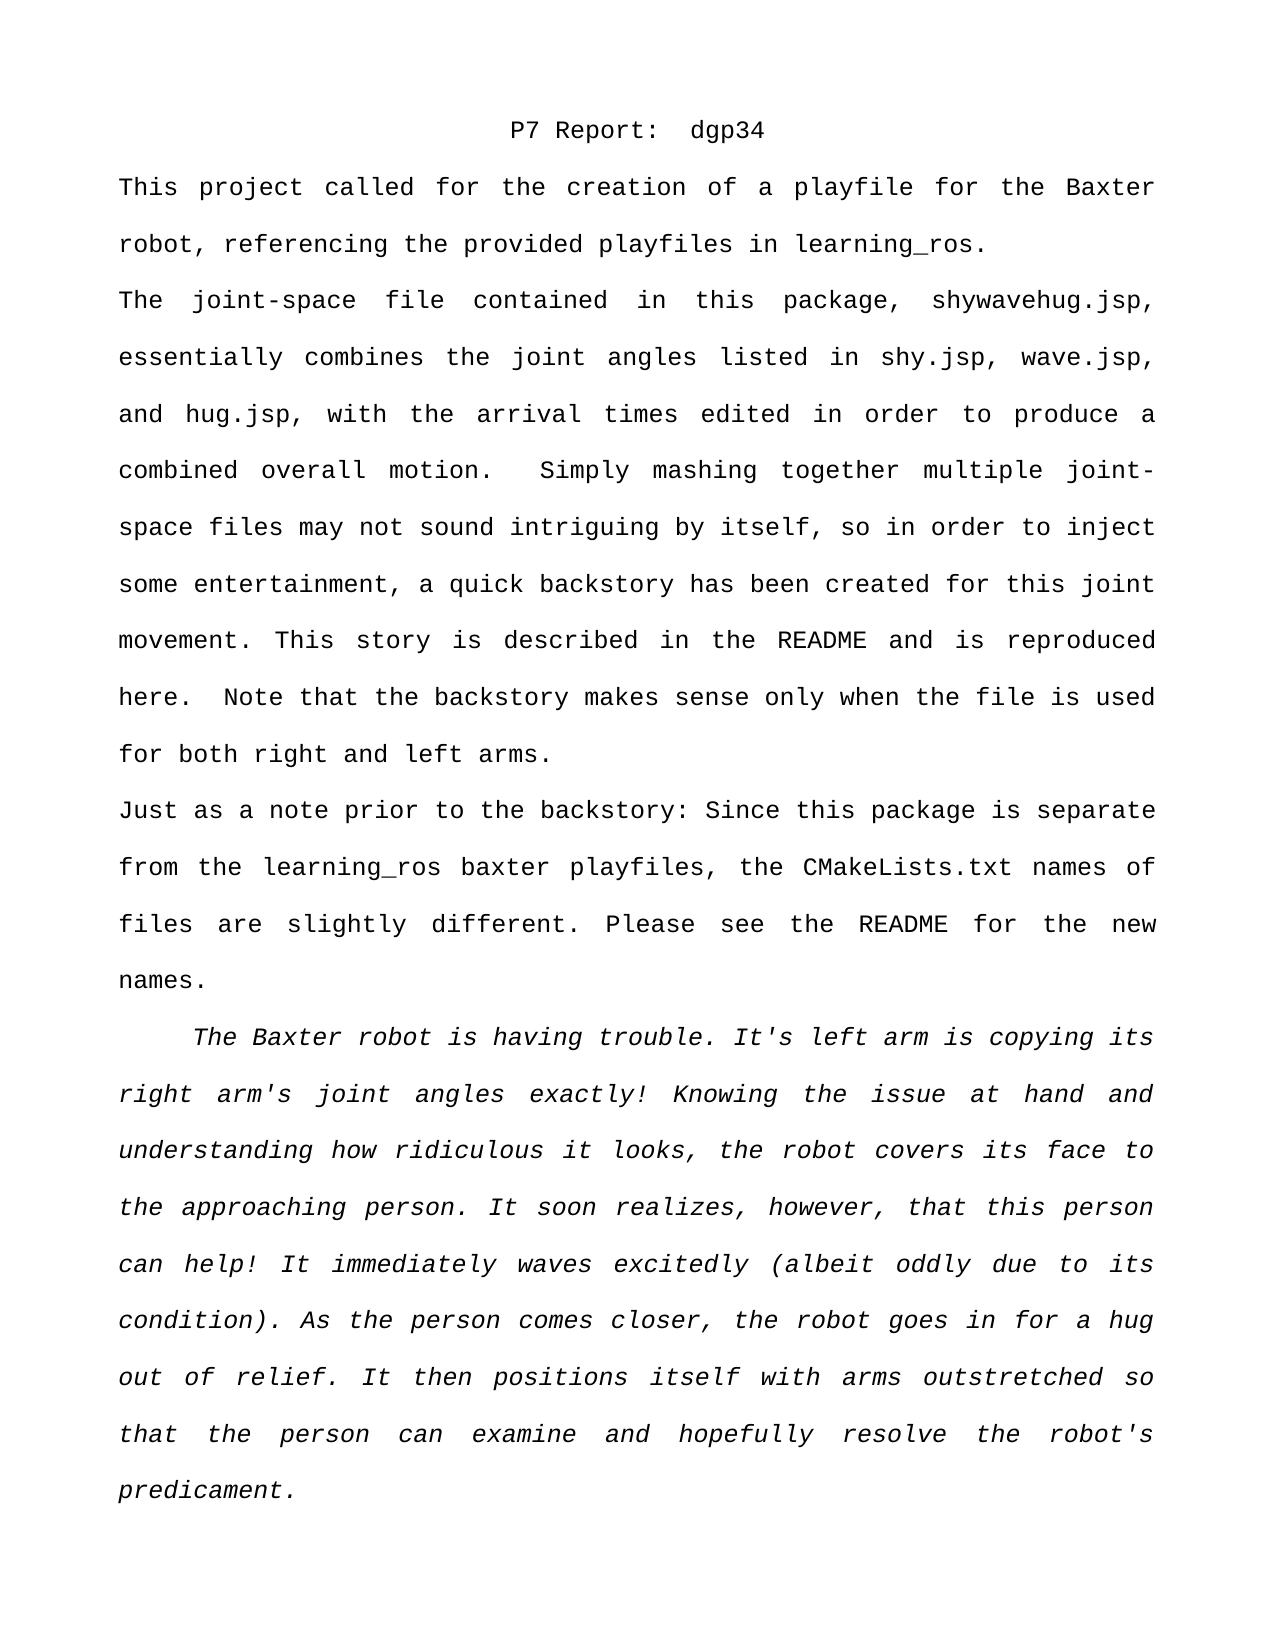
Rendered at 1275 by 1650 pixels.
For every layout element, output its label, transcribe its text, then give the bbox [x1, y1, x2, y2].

text Just as a note prior to the backstory: Since this package is separate from the learning_ros baxter playfiles, the CMakeLists.txt names of files are slightly different. Please see the README for the new names. [118, 798, 1157, 996]
text This project called for the creation of a playfile for the Baxter robot, referencing the provided playfiles in learning_ros. [118, 175, 1157, 260]
text P7 Report: dgp34 [118, 118, 1157, 146]
text The joint-space file contained in this package, shywavehug.jsp, essentially combines the joint angles listed in shy.jsp, wave.jsp, and hug.jsp, with the arrival times edited in order to produce a combined overall motion. Simply mashing together multiple joint-space files may not sound intriguing by itself, so in order to inject some entertainment, a quick backstory has been created for this joint movement. This story is described in the README and is reproduced here. Note that the backstory makes sense only when the file is used for both right and left arms. [118, 288, 1157, 770]
text The Baxter robot is having trouble. It's left arm is copying its right arm's joint angles exactly! Knowing the issue at hand and understanding how ridiculous it looks, the robot covers its face to the approaching person. It soon realizes, however, that this person can help! It immediately waves excitedly (albeit oddly due to its condition). As the person comes closer, the robot goes in for a hug out of relief. It then positions itself with arms outstretched so that the person can examine and hopefully resolve the robot's predicament. [118, 1025, 1157, 1506]
